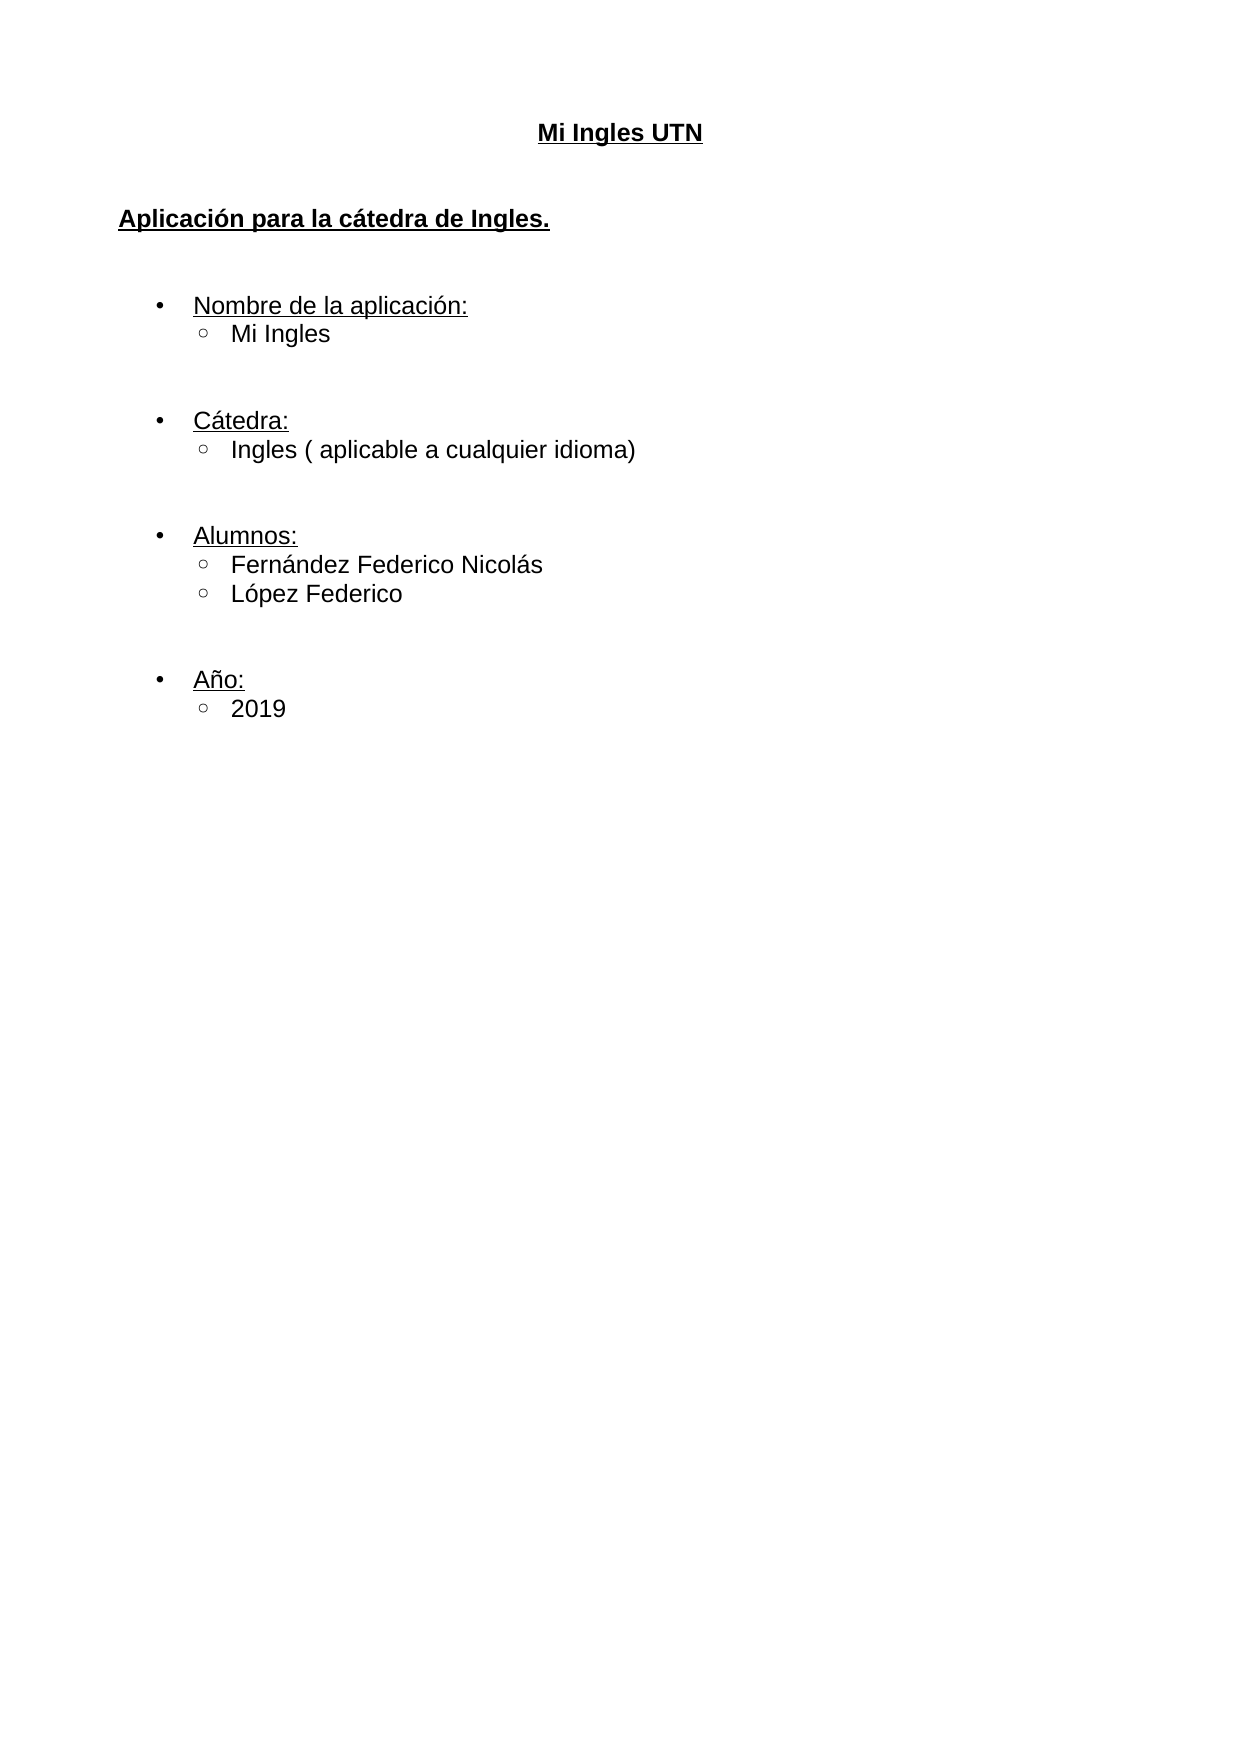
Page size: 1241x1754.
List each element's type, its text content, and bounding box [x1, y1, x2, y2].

text Mi Ingles UTN [118, 118, 1122, 147]
list Alumnos: [156, 521, 1122, 550]
list Cátedra: [156, 406, 1122, 435]
list Nombre de la aplicación: [156, 291, 1122, 319]
list Año: [156, 665, 1122, 694]
list Mi Ingles [193, 319, 1122, 348]
list López Federico [193, 579, 1122, 665]
list Ingles ( aplicable a cualquier idioma) [193, 435, 1122, 521]
list Fernández Federico Nicolás [193, 550, 1122, 579]
list 2019 [193, 694, 1122, 723]
text Aplicación para la cátedra de Ingles. [118, 204, 1122, 233]
